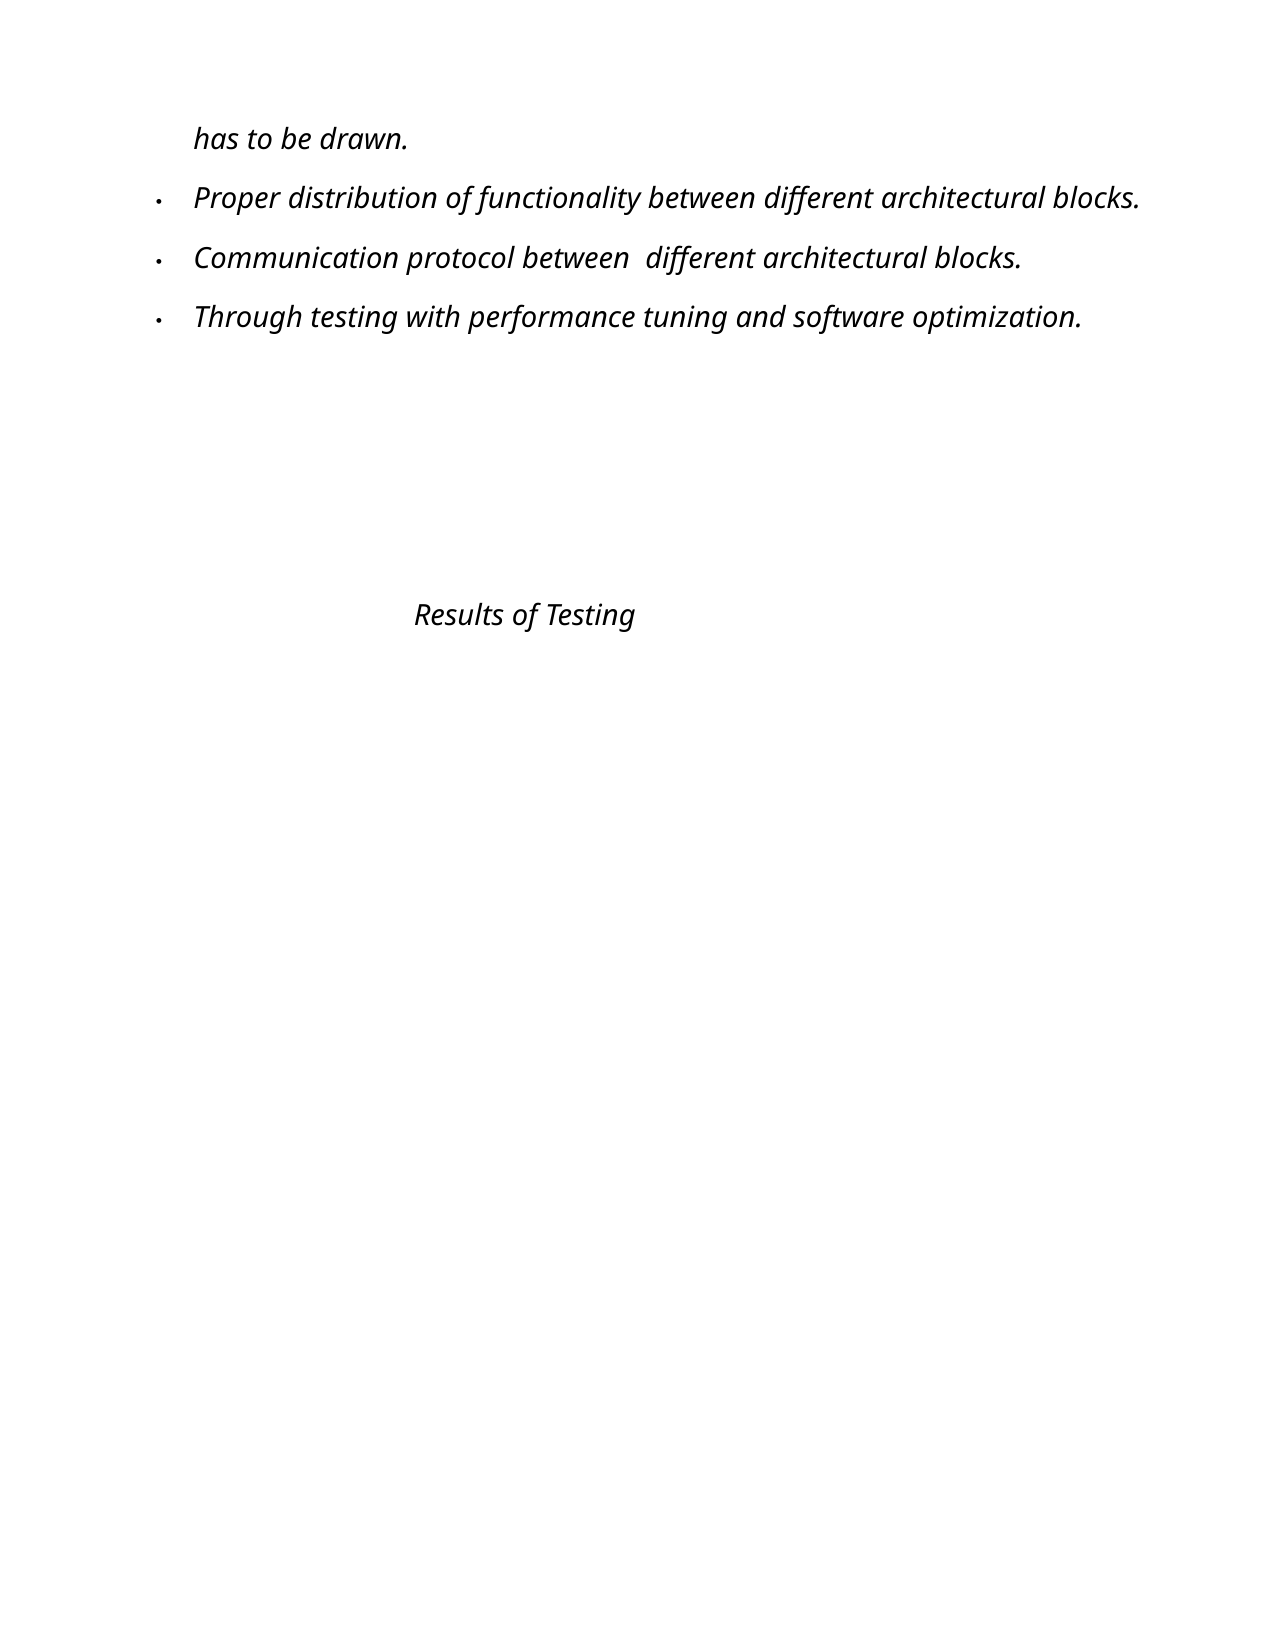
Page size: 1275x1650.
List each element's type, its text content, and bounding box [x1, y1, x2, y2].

list Communication protocol between different architectural blocks. [156, 237, 1157, 277]
list Through testing with performance tuning and software optimization. [156, 297, 1157, 336]
list has to be drawn. [156, 118, 1157, 158]
list Proper distribution of functionality between different architectural blocks. [156, 178, 1157, 217]
text Results of Testing [118, 594, 1157, 634]
